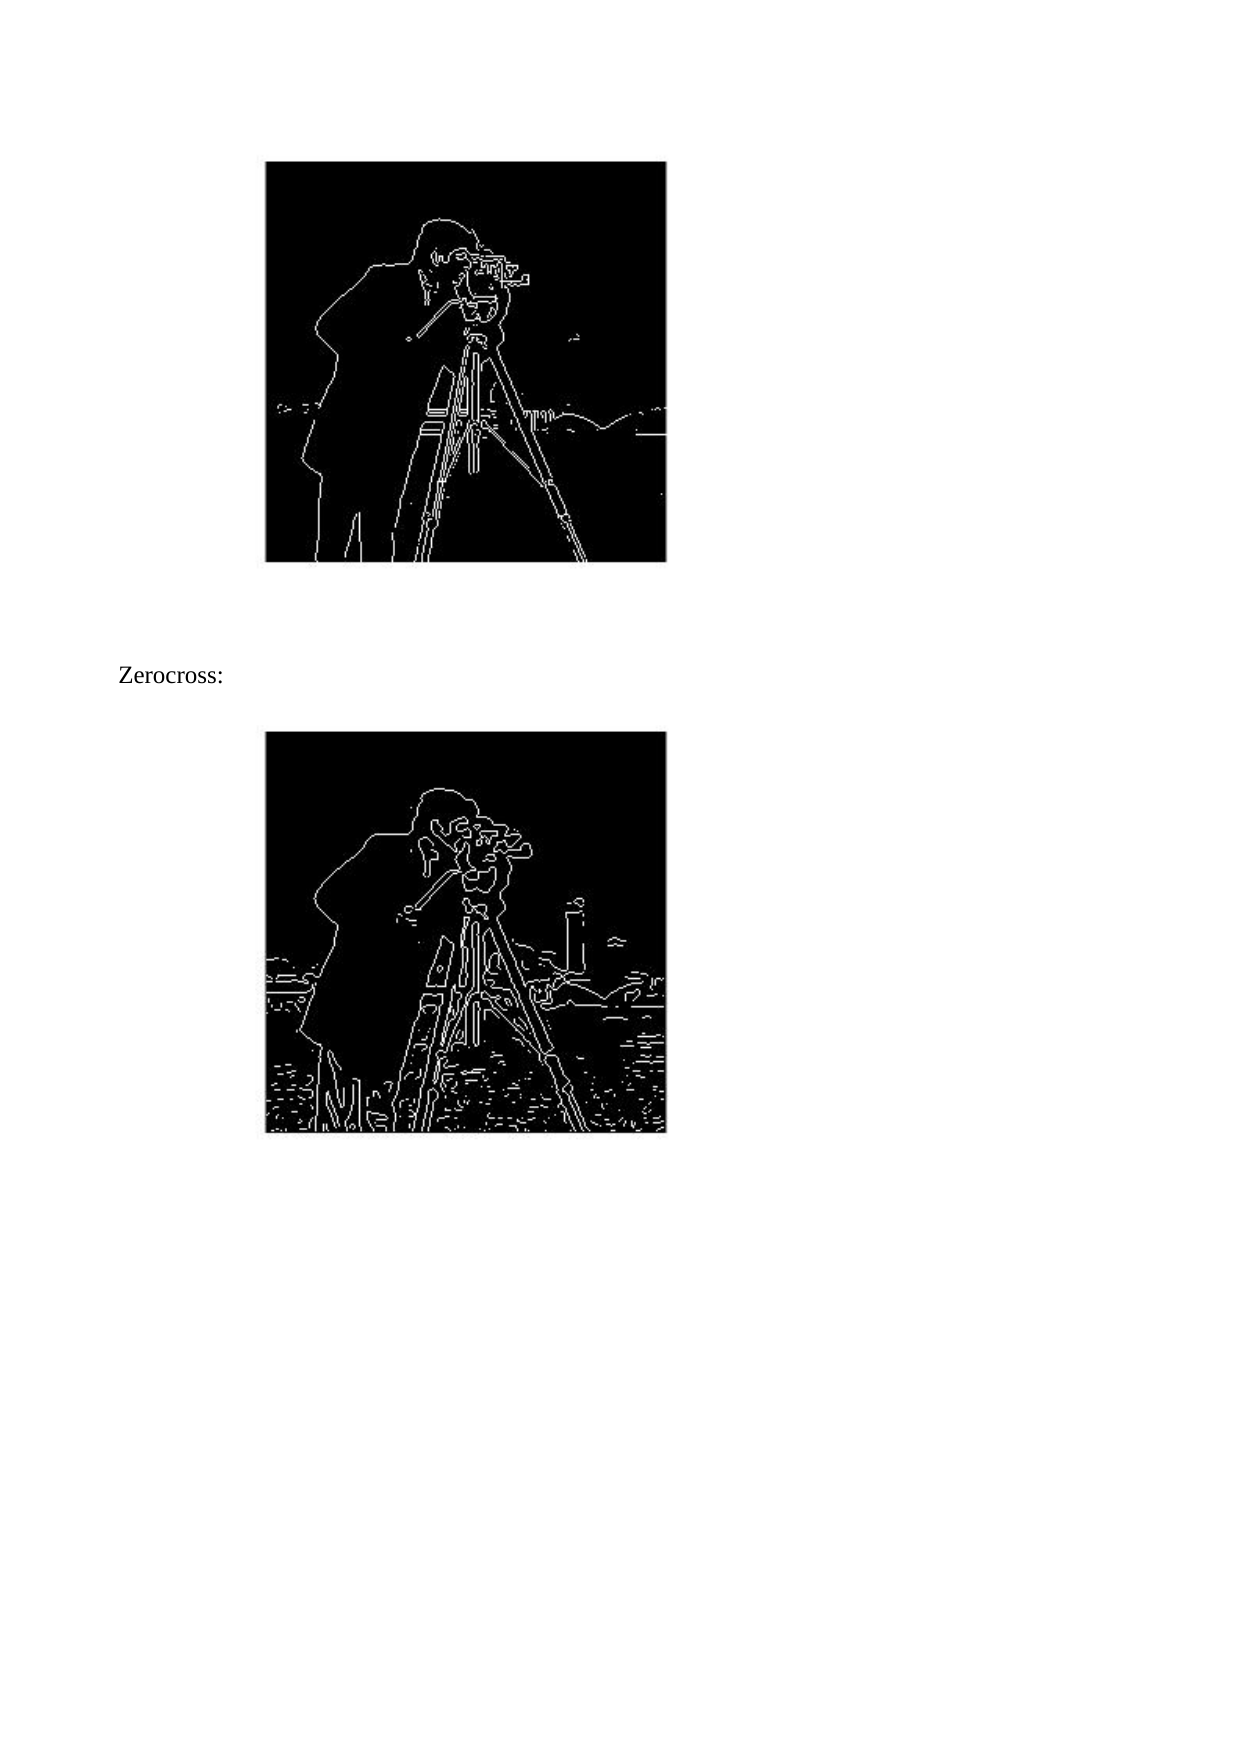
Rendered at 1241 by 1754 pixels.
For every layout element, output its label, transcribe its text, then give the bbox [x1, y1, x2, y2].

text Zerocross: [118, 660, 1122, 689]
